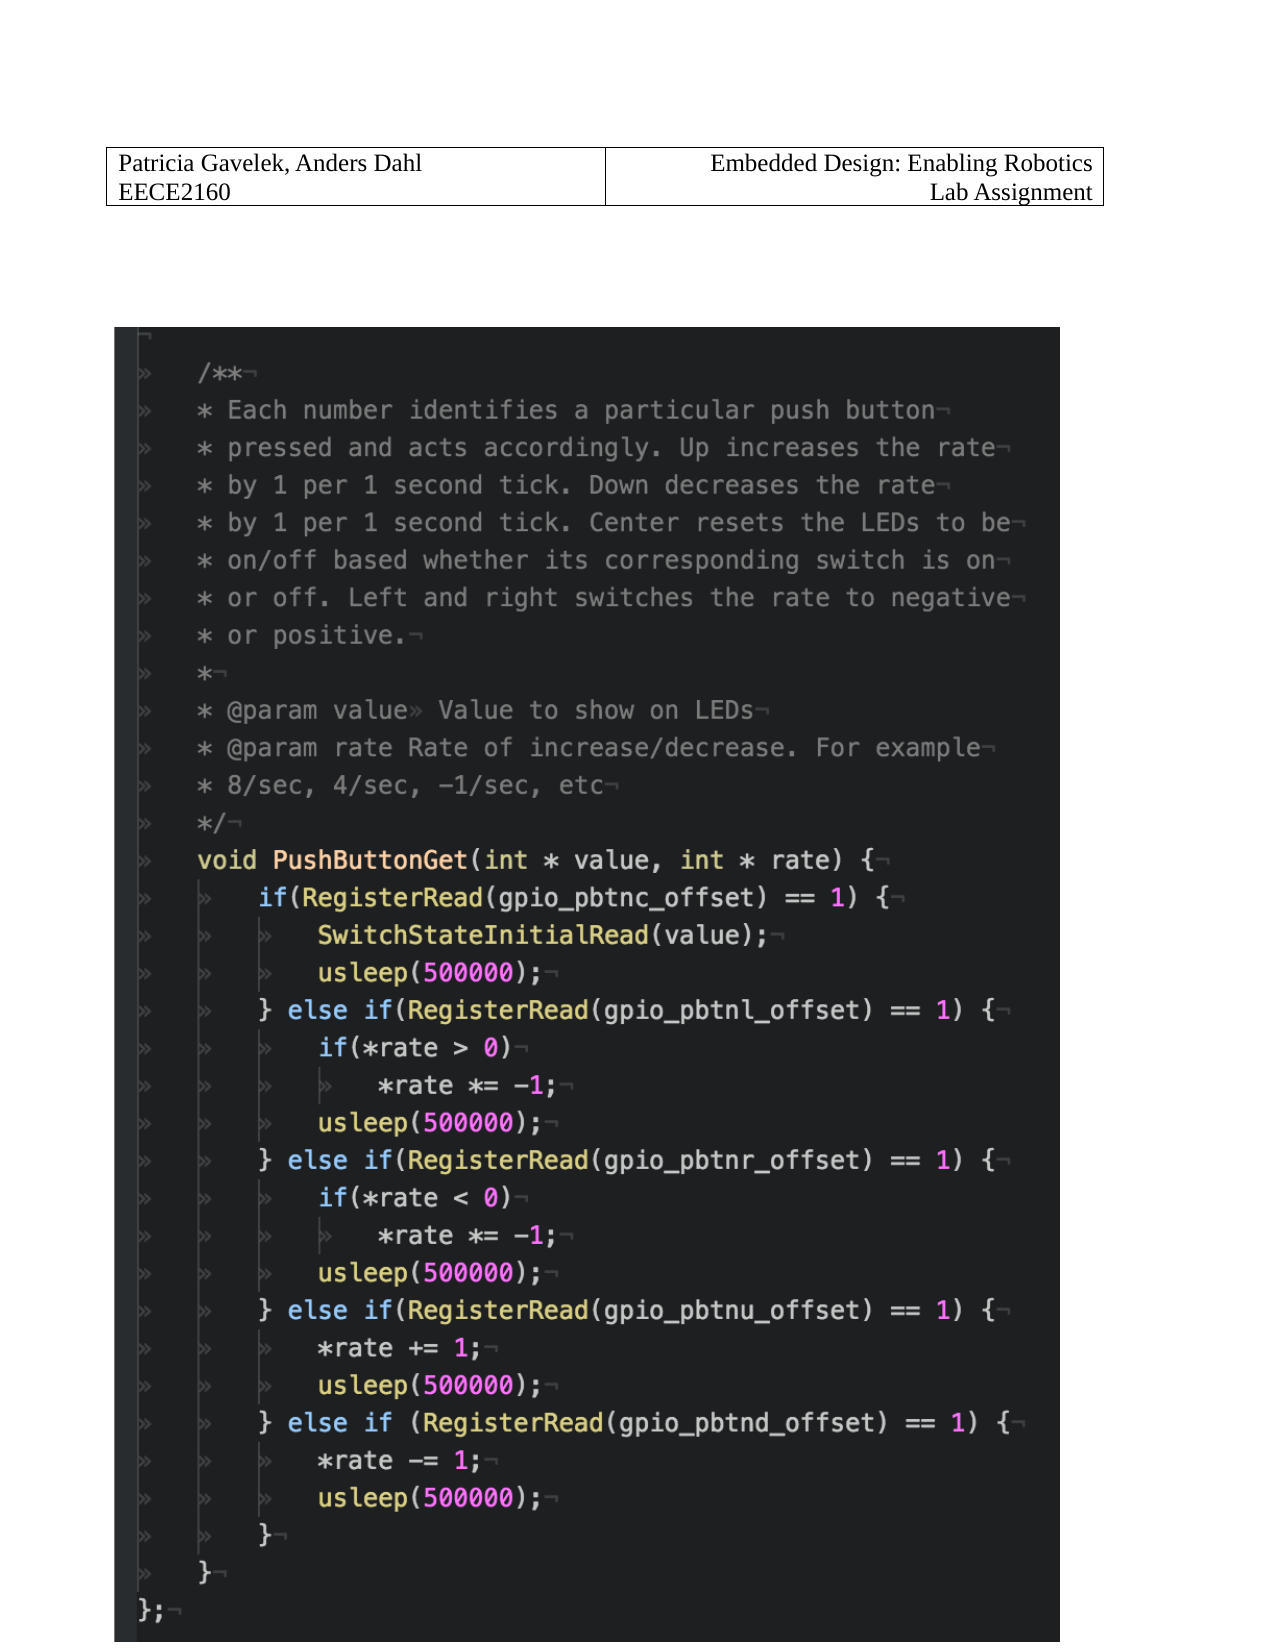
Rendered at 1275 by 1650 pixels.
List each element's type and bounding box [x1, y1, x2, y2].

picture [114, 327, 1060, 1642]
